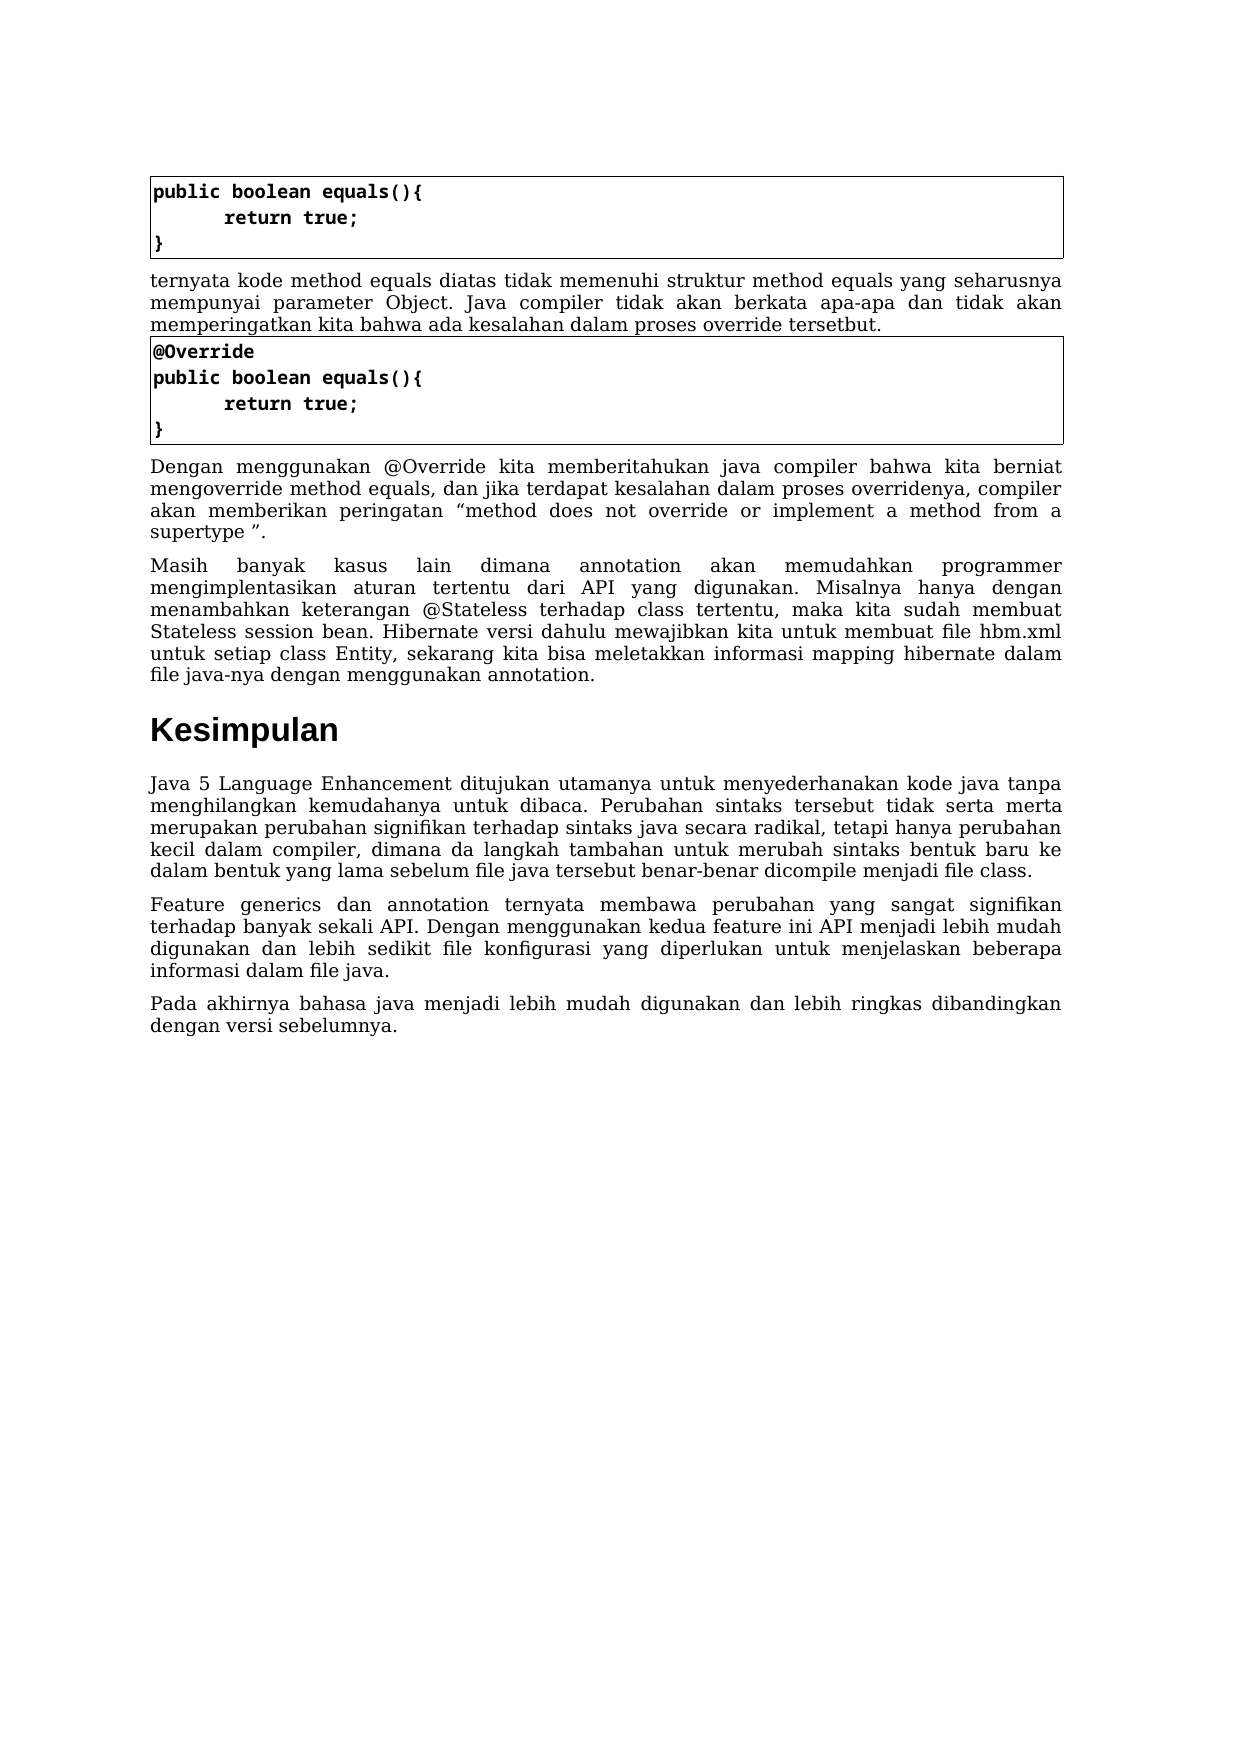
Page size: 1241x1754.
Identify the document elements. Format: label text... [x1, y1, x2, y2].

text Java 5 Language Enhancement ditujukan utamanya untuk menyederhanakan kode java tanpa menghilangkan kemudahanya untuk dibaca. Perubahan sintaks tersebut tidak serta merta merupakan perubahan signifikan terhadap sintaks java secara radikal, tetapi hanya perubahan kecil dalam compiler, dimana da langkah tambahan untuk merubah sintaks bentuk baru ke dalam bentuk yang lama sebelum file java tersebut benar-benar dicompile menjadi file class. [150, 773, 1063, 882]
text return true; [151, 201, 1063, 227]
text Masih banyak kasus lain dimana annotation akan memudahkan programmer mengimplentasikan aturan tertentu dari API yang digunakan. Misalnya hanya dengan menambahkan keterangan @Stateless terhadap class tertentu, maka kita sudah membuat Stateless session bean. Hibernate versi dahulu mewajibkan kita untuk membuat file hbm.xml untuk setiap class Entity, sekarang kita bisa meletakkan informasi mapping hibernate dalam file java-nya dengan menggunakan annotation. [150, 555, 1063, 686]
text return true; [151, 387, 1063, 412]
text @Override [151, 337, 1063, 361]
text } [151, 412, 1063, 444]
text ternyata kode method equals diatas tidak memenuhi struktur method equals yang seharusnya mempunyai parameter Object. Java compiler tidak akan berkata apa-apa dan tidak akan memperingatkan kita bahwa ada kesalahan dalam proses override tersetbut. [150, 270, 1063, 336]
text public boolean equals(){ [151, 361, 1063, 387]
text Feature generics dan annotation ternyata membawa perubahan yang sangat signifikan terhadap banyak sekali API. Dengan menggunakan kedua feature ini API menjadi lebih mudah digunakan dan lebih sedikit file konfigurasi yang diperlukan untuk menjelaskan beberapa informasi dalam file java. [150, 894, 1063, 982]
text } [151, 227, 1063, 258]
text public boolean equals(){ [151, 177, 1063, 201]
subtitle Kesimpulan [150, 711, 1063, 749]
text Pada akhirnya bahasa java menjadi lebih mudah digunakan dan lebih ringkas dibandingkan dengan versi sebelumnya. [150, 993, 1063, 1037]
text Dengan menggunakan @Override kita memberitahukan java compiler bahwa kita berniat mengoverride method equals, dan jika terdapat kesalahan dalam proses overridenya, compiler akan memberikan peringatan “method does not override or implement a method from a supertype ”. [150, 456, 1063, 543]
